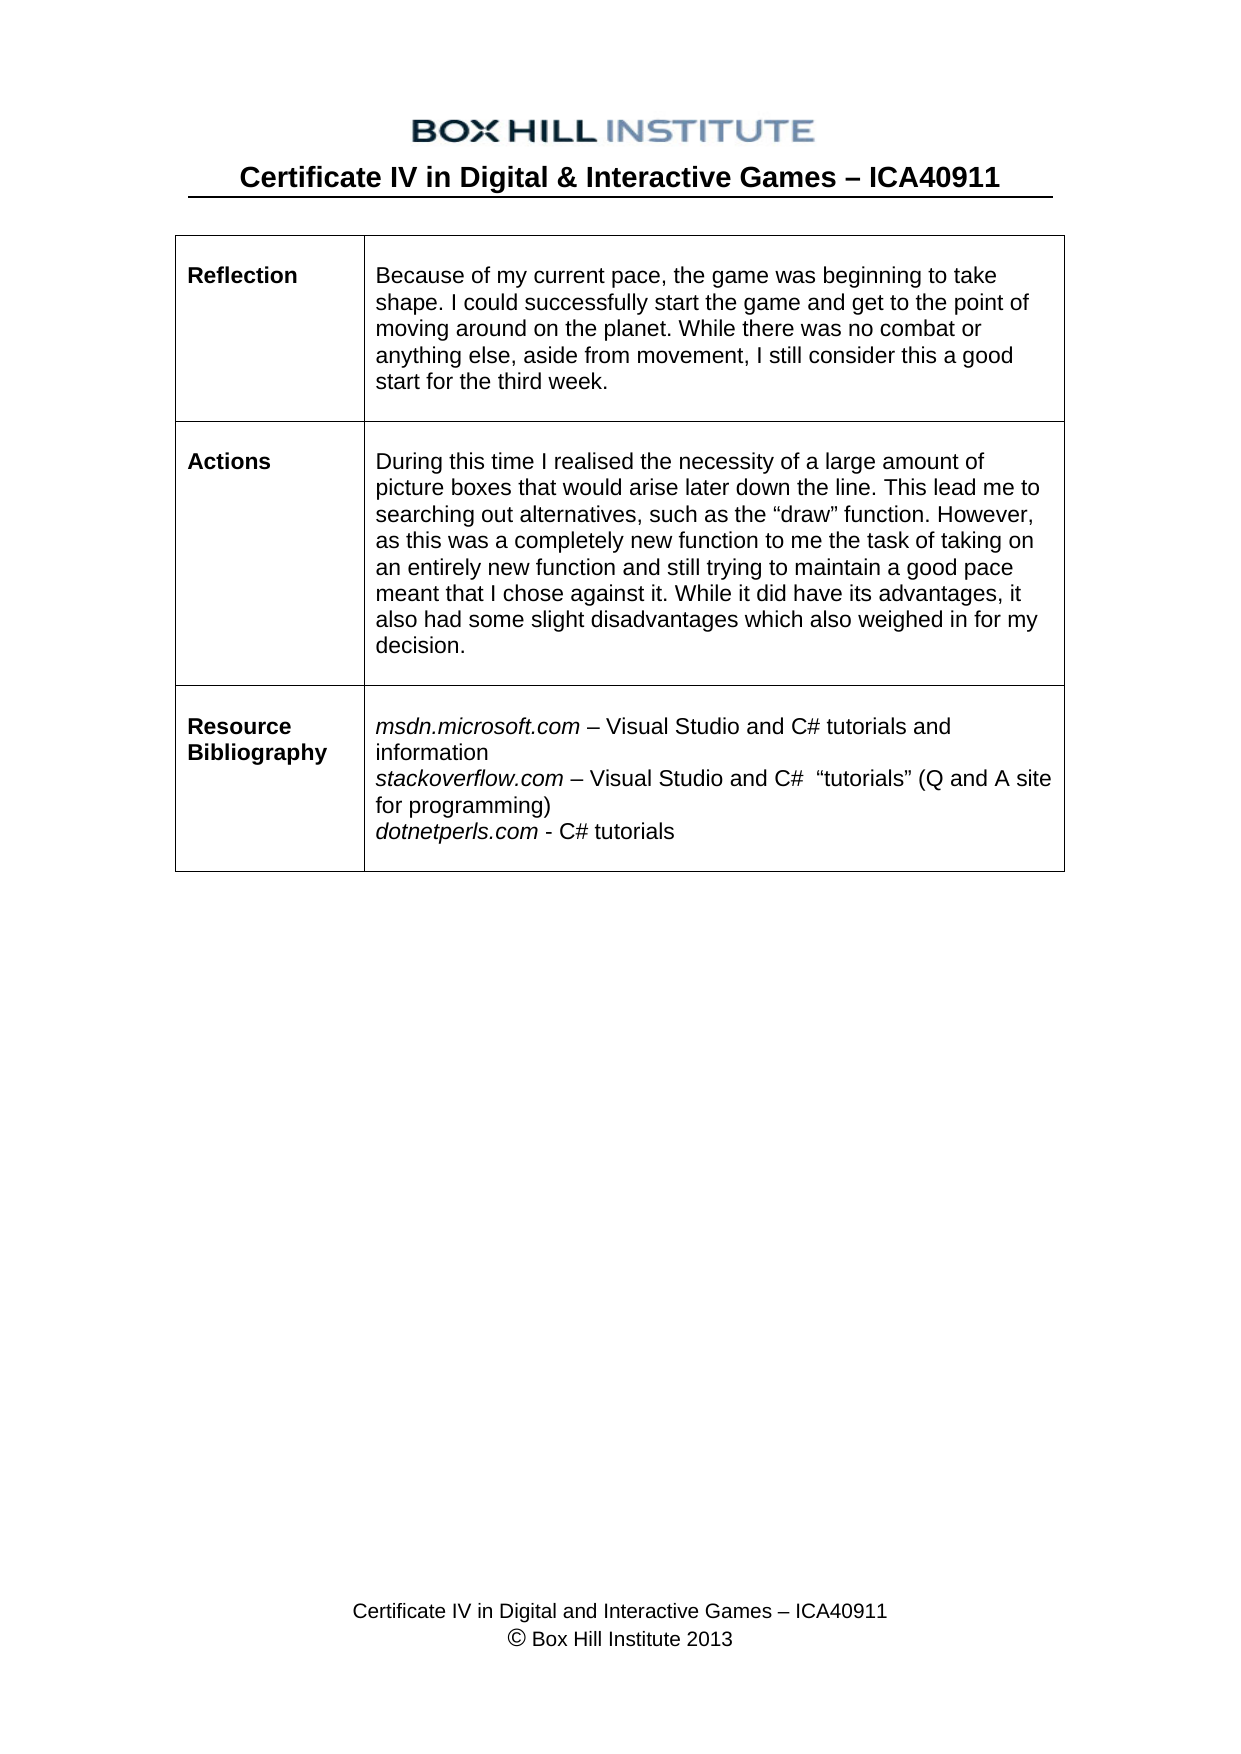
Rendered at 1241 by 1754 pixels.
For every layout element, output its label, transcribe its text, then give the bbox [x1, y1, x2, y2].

table_cell Because of my current pace, the game was beginning to take shape. I could successfully start the game and get to the point of moving around on the planet. While there was no combat or anything else, aside from movement, I still consider this a good start for the third week. [365, 236, 1064, 421]
table_cell Resource Bibliography [176, 686, 364, 871]
table_cell msdn.microsoft.com – Visual Studio and C# tutorials and information stackoverflow.com – Visual Studio and C# “tutorials” (Q and A site for programming) dotnetperls.com - C# tutorials [365, 686, 1064, 871]
picture [410, 111, 830, 152]
table_cell Reflection [176, 236, 364, 421]
table_cell During this time I realised the necessity of a large amount of picture boxes that would arise later down the line. This lead me to searching out alternatives, such as the “draw” function. However, as this was a completely new function to me the task of taking on an entirely new function and still trying to maintain a good pace meant that I chose against it. While it did have its advantages, it also had some slight disadvantages which also weighed in for my decision. [365, 422, 1064, 685]
table_cell Actions [176, 422, 364, 685]
